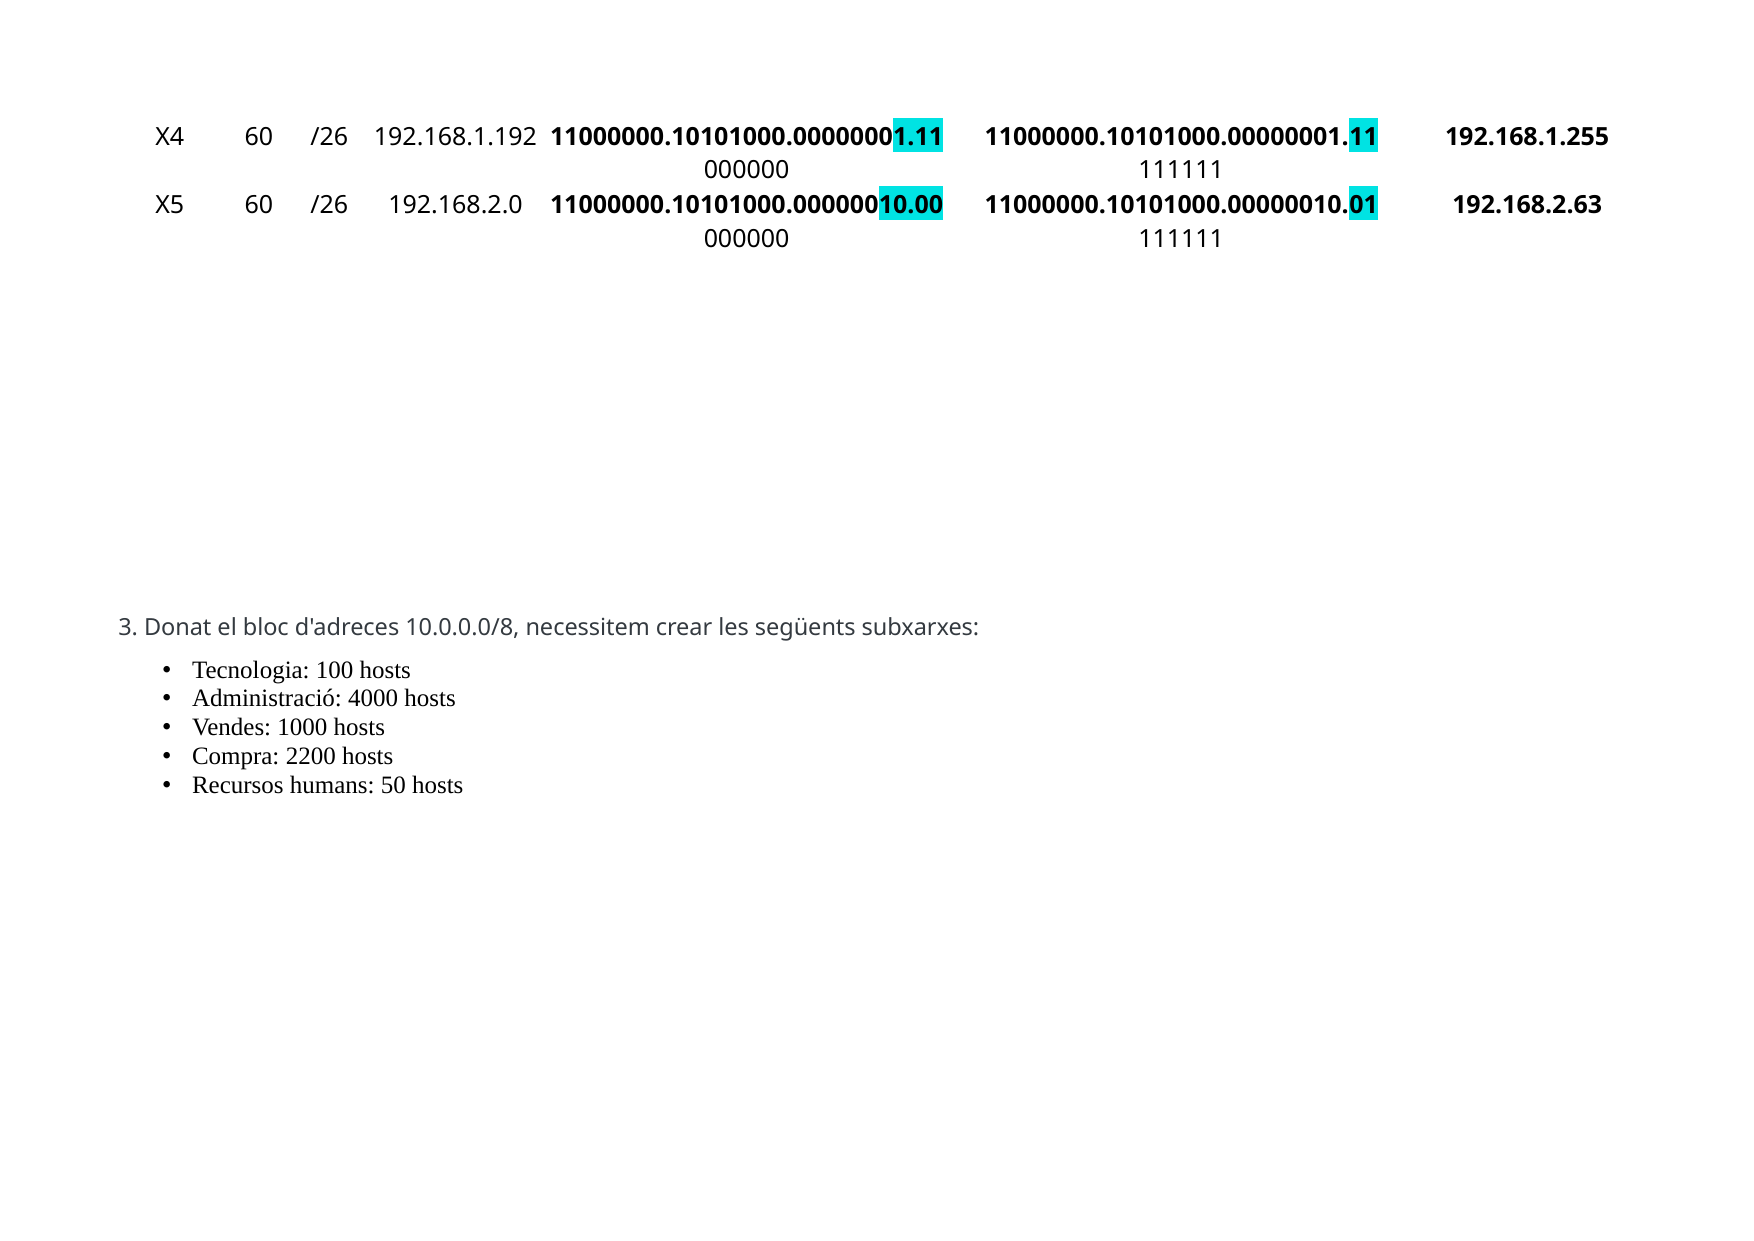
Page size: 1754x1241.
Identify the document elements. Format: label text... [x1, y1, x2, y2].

list Tecnologia: 100 hosts [162, 655, 1635, 683]
table_cell /26 [296, 186, 362, 254]
list Vendes: 1000 hosts [162, 712, 1635, 741]
table_cell 192.168.2.0 [362, 186, 549, 254]
table_cell 11000000.10101000.00000001.11000000 [549, 118, 943, 186]
text 3. Donat el bloc d'adreces 10.0.0.0/8, necessitem crear les següents subxarxes: [118, 610, 1635, 642]
table_cell 192.168.2.63 [1419, 186, 1635, 254]
table_cell 11000000.10101000.00000010.01 111111 [944, 186, 1418, 254]
table_cell 11000000.10101000.00000010.00000000 [549, 186, 943, 254]
table_cell X5 [118, 186, 221, 254]
table_cell 60 [221, 118, 296, 186]
table_cell 11000000.10101000.00000001.11 111111 [944, 118, 1418, 186]
list Compra: 2200 hosts [162, 741, 1635, 770]
list Administració: 4000 hosts [162, 683, 1635, 712]
table_cell 192.168.1.192 [362, 118, 549, 186]
table_cell X4 [118, 118, 221, 186]
table_cell 60 [221, 186, 296, 254]
table_cell 192.168.1.255 [1419, 118, 1635, 186]
list Recursos humans: 50 hosts [162, 770, 1635, 798]
table_cell /26 [296, 118, 362, 186]
